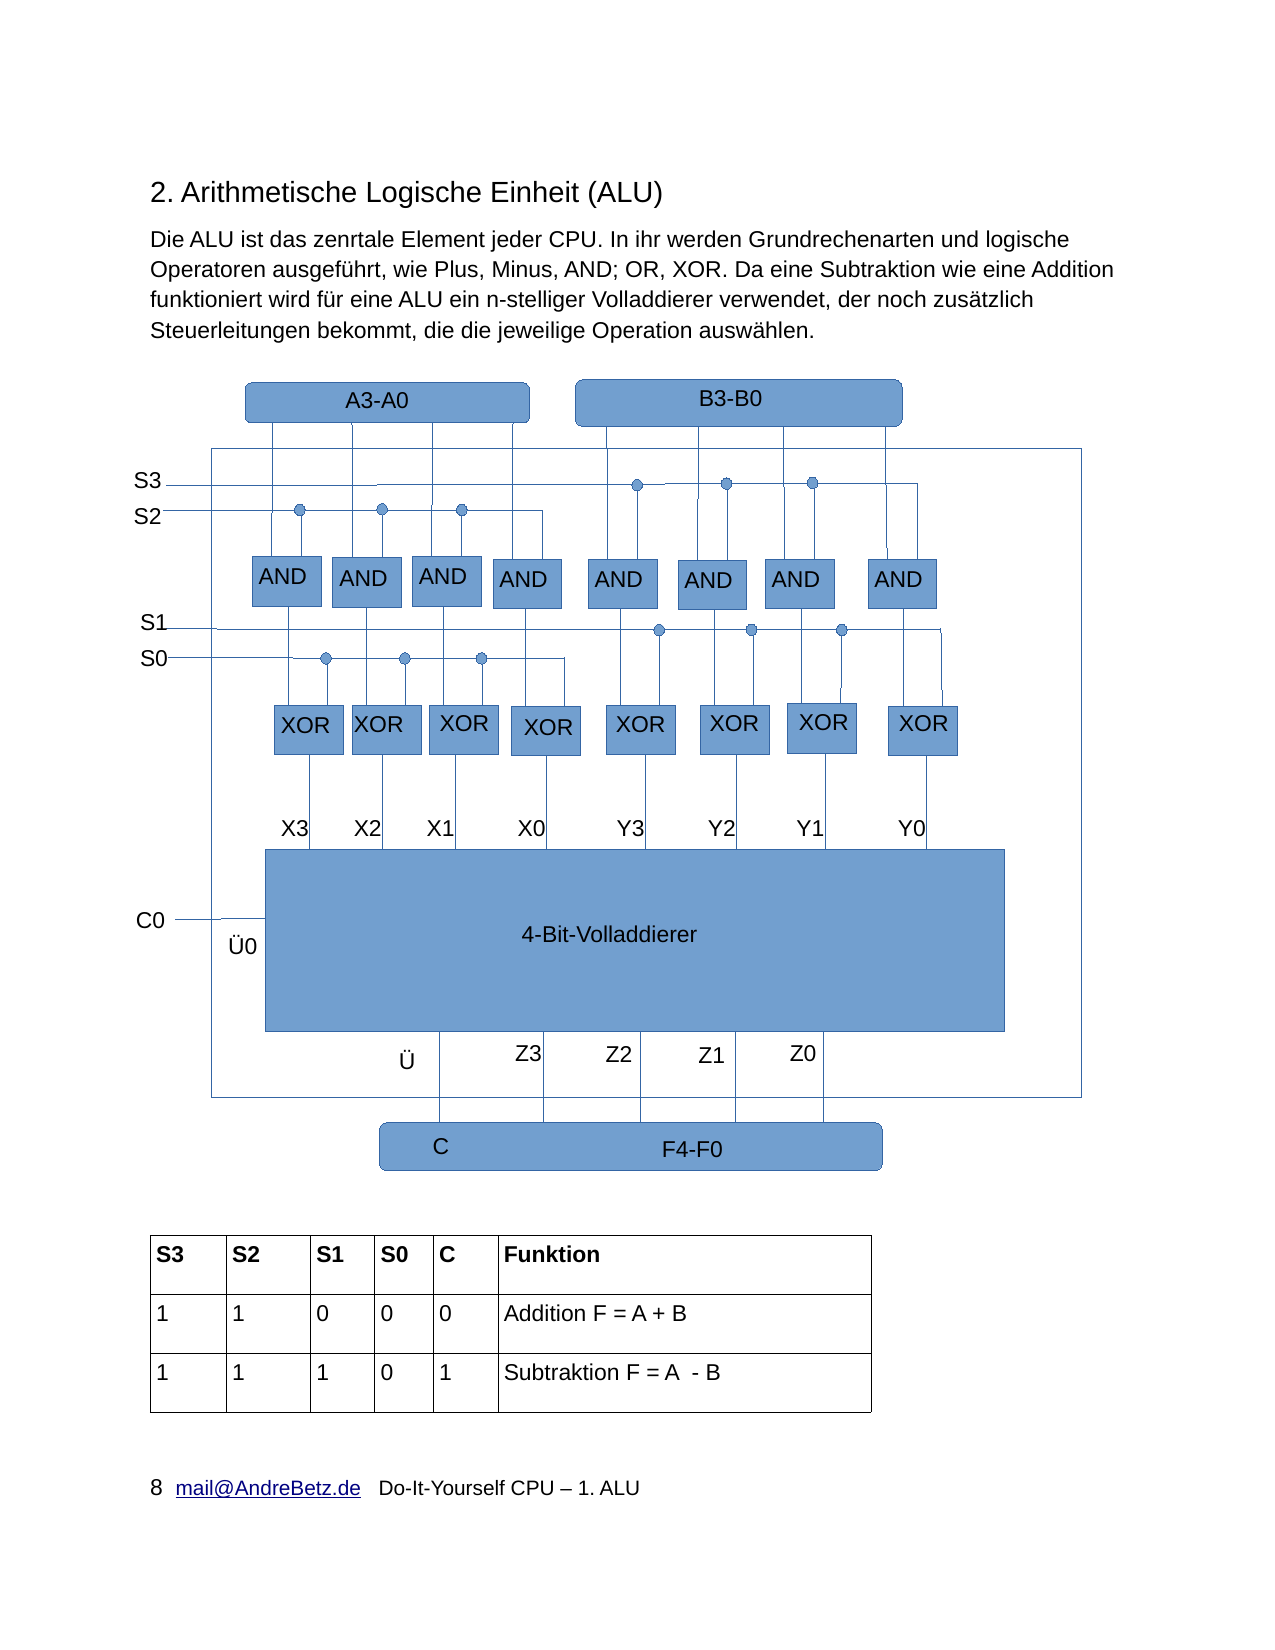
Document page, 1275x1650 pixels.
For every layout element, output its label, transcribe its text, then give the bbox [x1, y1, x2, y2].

table_cell 0 [434, 1295, 498, 1353]
table_cell 1 [151, 1354, 226, 1412]
table_header S1 [311, 1236, 374, 1294]
table_header C [434, 1236, 498, 1294]
table_cell Subtraktion F = A - B [499, 1354, 871, 1412]
table_header S3 [151, 1236, 226, 1294]
table_cell 1 [151, 1295, 226, 1353]
table_cell 0 [311, 1295, 374, 1353]
table_header S2 [227, 1236, 310, 1294]
table_cell Addition F = A + B [499, 1295, 871, 1353]
table_cell 1 [311, 1354, 374, 1412]
table_cell 1 [227, 1295, 310, 1353]
table_cell 1 [227, 1354, 310, 1412]
table_cell 1 [434, 1354, 498, 1412]
table_header Funktion [499, 1236, 871, 1294]
table_cell 0 [375, 1354, 433, 1412]
subtitle 2. Arithmetische Logische Einheit (ALU) [150, 175, 1125, 208]
table_header S0 [375, 1236, 433, 1294]
table_cell 0 [375, 1295, 433, 1353]
text Die ALU ist das zenrtale Element jeder CPU. In ihr werden Grundrechenarten und logische Operatoren ausgeführt, wie Plus, Minus, AND; OR, XOR. Da eine Subtraktion wie eine Addition funktioniert wird für eine ALU ein n-stelliger Volladdierer verwendet, der noch zusätzlich Steuerleitungen bekommt, die die jeweilige Operation auswählen. [150, 226, 1125, 343]
